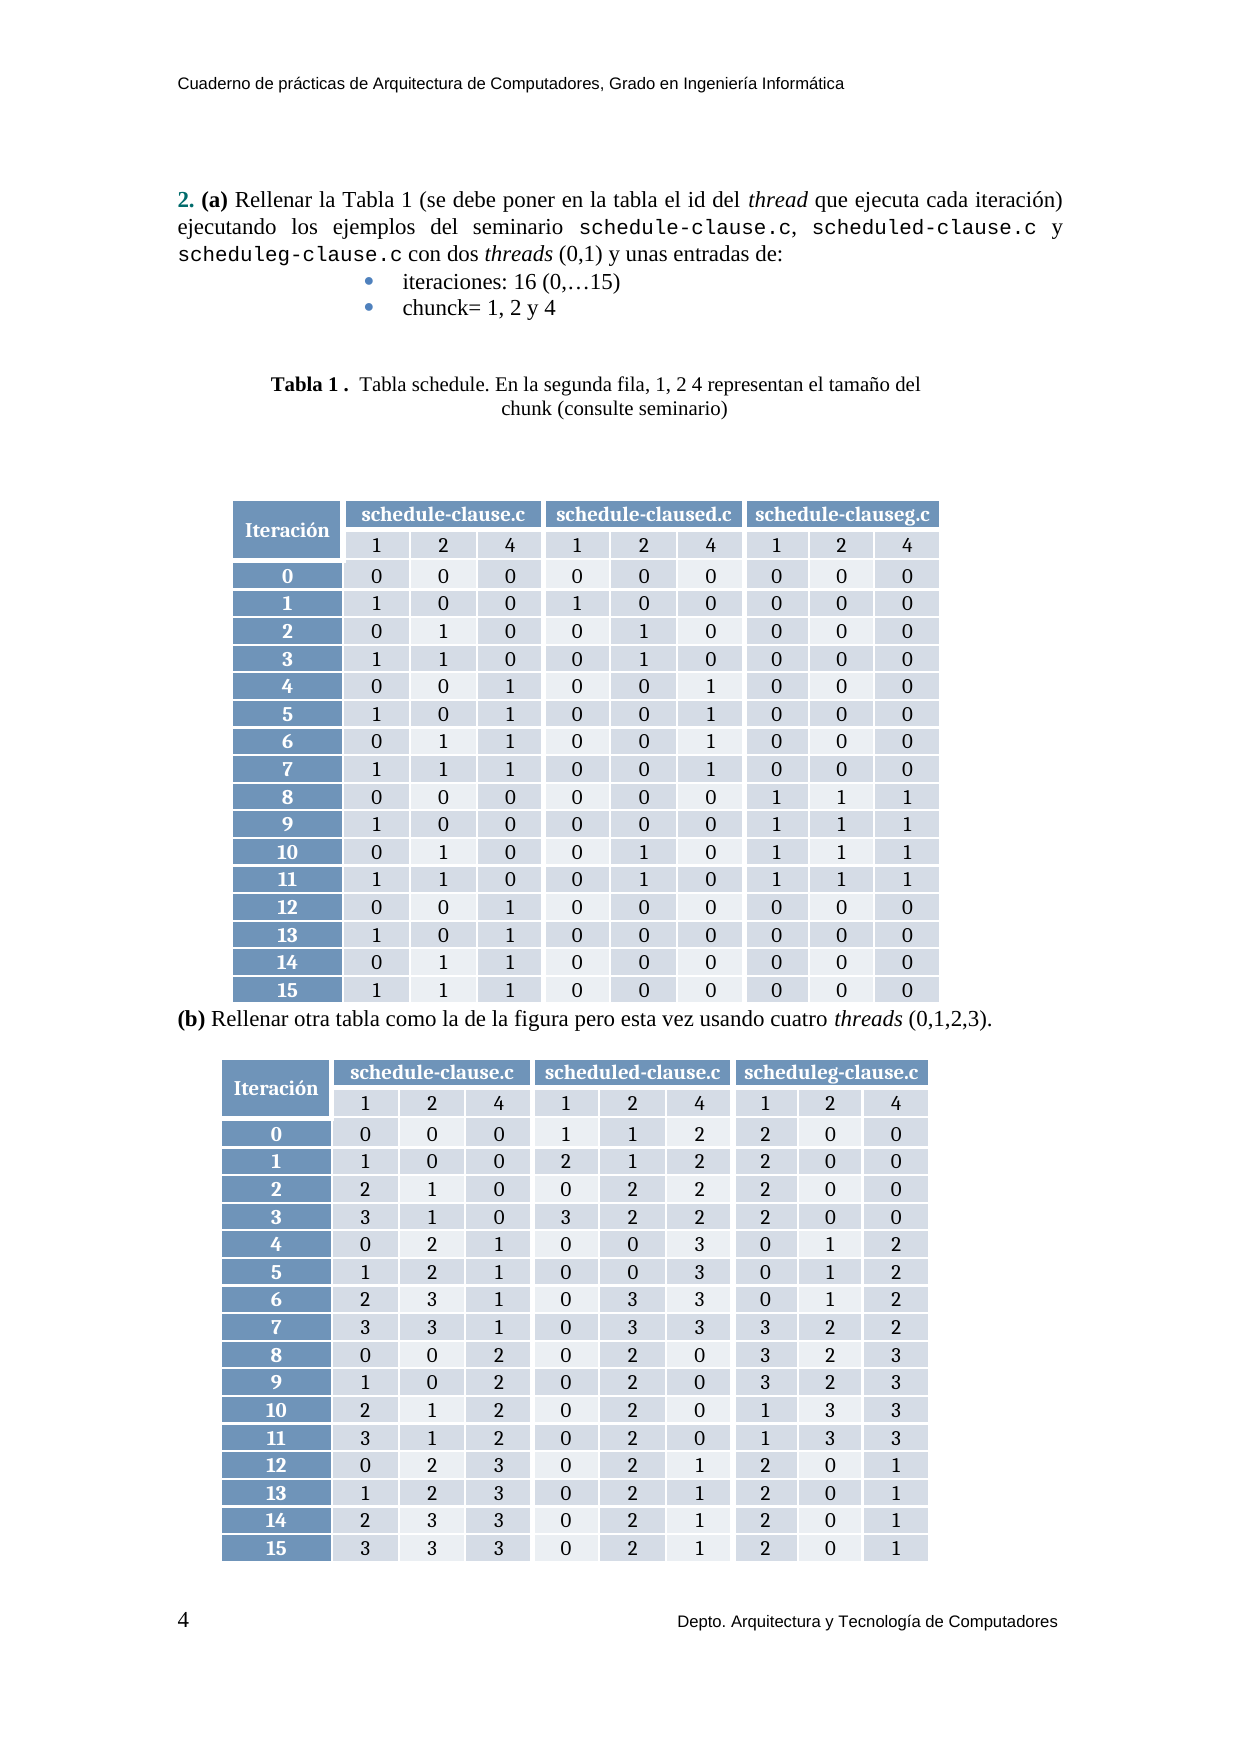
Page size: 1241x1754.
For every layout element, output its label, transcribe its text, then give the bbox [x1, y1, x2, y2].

table_cell 0 [810, 701, 873, 726]
table_cell 2 [736, 1480, 797, 1505]
table_cell 0 [600, 1231, 665, 1257]
table_cell 0 [810, 591, 873, 616]
table_cell 0 [747, 729, 808, 754]
table_cell 1 [411, 618, 476, 644]
table_cell 2 [667, 1149, 730, 1174]
table_cell 1 [736, 1397, 797, 1422]
table_cell 1 [346, 532, 409, 558]
table_cell 1 [799, 1259, 861, 1284]
table_cell 0 [747, 618, 808, 644]
table_cell 0 [747, 701, 808, 726]
table_cell 0 [747, 646, 808, 671]
table_cell 2 [736, 1176, 797, 1202]
table_cell 0 [233, 563, 342, 588]
table_cell 2 [535, 1149, 598, 1174]
table_cell 0 [478, 560, 541, 588]
table_cell 2 [600, 1508, 665, 1533]
list iteraciones: 16 (0,…15) [365, 268, 1063, 294]
table_cell 0 [478, 784, 541, 809]
table_cell 2 [466, 1425, 530, 1450]
table_cell 0 [678, 784, 742, 809]
table_cell 0 [411, 560, 476, 588]
table_cell 2 [611, 532, 676, 558]
table_cell 2 [600, 1480, 665, 1505]
table_cell 1 [875, 839, 939, 864]
table_cell 0 [678, 894, 742, 920]
table_cell 3 [600, 1314, 665, 1340]
table_cell 1 [875, 811, 939, 837]
table_cell 0 [875, 646, 939, 671]
table_cell 3 [667, 1231, 730, 1257]
table_cell 0 [810, 977, 873, 1002]
table_cell 2 [233, 618, 342, 644]
table_header schedule-claused.c [546, 501, 742, 527]
table_cell 0 [678, 618, 742, 644]
table_cell 1 [478, 894, 541, 920]
table_cell 1 [411, 867, 476, 892]
table_cell 0 [466, 1204, 530, 1229]
table_cell 2 [466, 1397, 530, 1422]
table_cell 0 [611, 894, 676, 920]
table_cell 1 [466, 1287, 530, 1312]
table_cell 0 [678, 922, 742, 947]
table_cell 1 [400, 1204, 464, 1229]
table_cell 2 [799, 1342, 861, 1367]
table_cell 3 [864, 1397, 928, 1422]
table_cell 1 [747, 532, 808, 558]
table_cell 0 [875, 591, 939, 616]
table_cell 4 [875, 532, 939, 558]
table_cell 0 [864, 1176, 928, 1202]
table_cell 1 [344, 977, 409, 1002]
table_cell 0 [546, 839, 609, 864]
table_cell 0 [611, 701, 676, 726]
table_cell 0 [875, 977, 939, 1002]
table_cell 0 [411, 784, 476, 809]
table_cell 2 [411, 532, 476, 558]
table_cell 2 [400, 1452, 464, 1478]
table_cell 0 [546, 673, 609, 699]
table_cell 0 [611, 729, 676, 754]
table_cell 7 [222, 1314, 331, 1340]
table_cell 1 [400, 1397, 464, 1422]
table_cell 1 [333, 1480, 398, 1505]
table_cell 0 [810, 729, 873, 754]
table_cell 2 [864, 1314, 928, 1340]
table_cell 2 [799, 1314, 861, 1340]
table_cell 3 [667, 1314, 730, 1340]
table_cell 0 [799, 1508, 861, 1533]
table_cell 0 [799, 1535, 861, 1561]
table_cell 0 [678, 949, 742, 975]
table_cell 2 [799, 1369, 861, 1395]
table_cell 1 [864, 1508, 928, 1533]
table_cell 2 [667, 1176, 730, 1202]
table_cell 14 [222, 1508, 331, 1533]
table_cell 2 [864, 1259, 928, 1284]
table_cell 2 [400, 1480, 464, 1505]
table_cell 1 [478, 756, 541, 782]
table_cell 1 [478, 701, 541, 726]
table_cell 4 [233, 673, 342, 699]
table_cell 1 [864, 1480, 928, 1505]
table_cell 0 [799, 1204, 861, 1229]
table_cell 0 [799, 1118, 861, 1146]
table_cell 0 [546, 811, 609, 837]
table_cell 15 [233, 977, 342, 1002]
table_cell 0 [333, 1342, 398, 1367]
table_cell 0 [611, 811, 676, 837]
table_cell 0 [344, 729, 409, 754]
table_cell 0 [747, 949, 808, 975]
table_cell 1 [667, 1535, 730, 1561]
table_header scheduleg-clause.c [736, 1060, 928, 1085]
table_cell 0 [747, 756, 808, 782]
table_cell 0 [875, 894, 939, 920]
table_cell 0 [611, 977, 676, 1002]
table_cell 3 [736, 1369, 797, 1395]
table_cell 1 [810, 811, 873, 837]
table_cell 0 [611, 673, 676, 699]
table_cell 0 [535, 1176, 598, 1202]
table_cell 2 [600, 1342, 665, 1367]
table_cell 0 [875, 756, 939, 782]
table_cell 0 [747, 591, 808, 616]
table_cell 0 [478, 867, 541, 892]
table_cell 1 [875, 867, 939, 892]
table_cell 9 [222, 1369, 331, 1395]
table_cell 10 [222, 1397, 331, 1422]
table_cell 0 [747, 922, 808, 947]
table_cell 1 [535, 1090, 598, 1116]
table_cell 0 [546, 756, 609, 782]
table_cell 3 [333, 1535, 398, 1561]
table_cell 0 [546, 560, 609, 588]
table_cell 1 [222, 1149, 331, 1174]
table_cell 0 [678, 560, 742, 588]
table_cell 0 [611, 560, 676, 588]
table_cell 0 [875, 673, 939, 699]
table_cell 0 [810, 922, 873, 947]
table_cell [177, 420, 939, 1005]
table_cell 12 [233, 894, 342, 920]
table_cell 1 [344, 591, 409, 616]
table_cell 1 [400, 1176, 464, 1202]
table_cell 5 [222, 1259, 331, 1284]
table_cell 3 [864, 1342, 928, 1367]
table_cell 2 [864, 1287, 928, 1312]
table_cell 0 [546, 949, 609, 975]
table_cell 0 [344, 949, 409, 975]
table_cell 1 [344, 701, 409, 726]
table_cell 0 [466, 1176, 530, 1202]
table_cell 15 [222, 1535, 331, 1561]
table_cell 0 [810, 894, 873, 920]
table_cell 1 [810, 839, 873, 864]
table_cell 10 [233, 839, 342, 864]
table_cell 0 [667, 1342, 730, 1367]
table_cell 1 [535, 1118, 598, 1146]
table_cell 3 [222, 1204, 331, 1229]
table_cell 2 [600, 1369, 665, 1395]
text (b) Rellenar otra tabla como la de la figura pero esta vez usando cuatro threads (0,1,2,3). [177, 1005, 1063, 1031]
table_cell 0 [736, 1231, 797, 1257]
table_cell 0 [333, 1118, 398, 1146]
table_cell 0 [875, 560, 939, 588]
table_cell 0 [678, 977, 742, 1002]
table_cell 2 [810, 532, 873, 558]
table_cell 2 [400, 1231, 464, 1257]
table_cell 12 [222, 1452, 331, 1478]
table_cell 0 [799, 1149, 861, 1174]
table_cell 1 [478, 977, 541, 1002]
table_cell 5 [233, 701, 342, 726]
table_cell 0 [535, 1287, 598, 1312]
table_cell 0 [678, 839, 742, 864]
table_cell 0 [478, 591, 541, 616]
table_cell 3 [600, 1287, 665, 1312]
table_cell 0 [875, 729, 939, 754]
table_cell 3 [400, 1508, 464, 1533]
table_cell 3 [466, 1508, 530, 1533]
table_cell 2 [400, 1090, 464, 1116]
table_cell 6 [233, 729, 342, 754]
table_cell 0 [611, 922, 676, 947]
table_cell 1 [466, 1231, 530, 1257]
table_cell 2 [600, 1204, 665, 1229]
table_cell 1 [667, 1480, 730, 1505]
table_cell 2 [799, 1090, 861, 1116]
table_cell 1 [344, 811, 409, 837]
list 2. (a) Rellenar la Tabla 1 (se debe poner en la tabla el id del thread que ejecuta cada iteración) ejecutando los ejemplos del seminario schedule-clause.c, scheduled-clause.c y scheduleg-clause.c con dos threads (0,1) y unas entradas de: [177, 187, 1063, 268]
table_cell 2 [333, 1508, 398, 1533]
table_cell 3 [333, 1425, 398, 1450]
table_cell 0 [411, 811, 476, 837]
table_cell 1 [344, 867, 409, 892]
table_cell 0 [864, 1204, 928, 1229]
table_cell 1 [611, 839, 676, 864]
table_cell 1 [810, 784, 873, 809]
table_cell 0 [810, 756, 873, 782]
table_cell 2 [333, 1176, 398, 1202]
table_cell 2 [736, 1118, 797, 1146]
table_cell 1 [678, 756, 742, 782]
table_cell 1 [747, 839, 808, 864]
table_cell 1 [678, 701, 742, 726]
table_cell 3 [736, 1314, 797, 1340]
table_cell 1 [611, 646, 676, 671]
table_cell 1 [233, 591, 342, 616]
table_cell 0 [535, 1314, 598, 1340]
table_cell 1 [400, 1425, 464, 1450]
table_cell 3 [400, 1535, 464, 1561]
table_cell 0 [667, 1397, 730, 1422]
table_cell 2 [600, 1425, 665, 1450]
list chunck= 1, 2 y 4 [365, 294, 1063, 321]
table_cell 0 [810, 673, 873, 699]
table_cell 0 [546, 867, 609, 892]
table_cell 0 [678, 811, 742, 837]
table_cell 7 [233, 756, 342, 782]
table_cell 3 [400, 1287, 464, 1312]
table_cell 0 [535, 1342, 598, 1367]
table_cell 6 [222, 1287, 331, 1312]
table_cell 2 [333, 1397, 398, 1422]
table_cell 0 [222, 1121, 331, 1146]
table_cell 1 [864, 1452, 928, 1478]
table_cell 0 [747, 894, 808, 920]
table_cell 3 [799, 1397, 861, 1422]
table_cell 1 [466, 1259, 530, 1284]
table_cell 2 [333, 1287, 398, 1312]
table_cell 0 [799, 1176, 861, 1202]
table_cell 0 [810, 618, 873, 644]
table_cell 0 [478, 618, 541, 644]
table_cell 0 [344, 784, 409, 809]
table_cell 3 [233, 646, 342, 671]
table_cell 1 [600, 1149, 665, 1174]
table_cell 0 [736, 1287, 797, 1312]
table_cell 0 [747, 560, 808, 588]
table_cell 1 [344, 756, 409, 782]
table_cell 1 [747, 811, 808, 837]
table_header Iteración [222, 1060, 329, 1116]
table_cell 0 [411, 701, 476, 726]
table_cell 0 [600, 1259, 665, 1284]
table_cell 0 [864, 1118, 928, 1146]
table_cell 0 [875, 949, 939, 975]
table_cell 0 [411, 673, 476, 699]
table_header schedule-clauseg.c [747, 501, 939, 527]
table_cell 1 [466, 1314, 530, 1340]
table_cell 0 [344, 560, 409, 588]
table_cell 1 [411, 729, 476, 754]
table_cell 1 [478, 949, 541, 975]
table_cell 2 [736, 1452, 797, 1478]
table_cell 0 [611, 949, 676, 975]
table_cell 1 [667, 1452, 730, 1478]
table_cell 1 [478, 729, 541, 754]
table_cell 0 [546, 784, 609, 809]
table_cell 0 [344, 894, 409, 920]
table_cell 1 [799, 1287, 861, 1312]
table_cell 0 [611, 784, 676, 809]
table_cell 1 [611, 618, 676, 644]
table_cell 3 [667, 1287, 730, 1312]
table_cell 0 [400, 1369, 464, 1395]
table_header Iteración [233, 501, 340, 558]
table_cell 13 [222, 1480, 331, 1505]
table_cell 2 [600, 1397, 665, 1422]
table_cell 0 [678, 591, 742, 616]
table_cell 0 [799, 1480, 861, 1505]
table_cell 1 [344, 646, 409, 671]
table_cell 3 [333, 1204, 398, 1229]
table_cell 0 [546, 922, 609, 947]
table_cell 1 [333, 1149, 398, 1174]
table_cell 11 [233, 867, 342, 892]
table_cell 4 [667, 1090, 730, 1116]
table_cell 0 [400, 1149, 464, 1174]
table_header Tabla schedule. En la segunda fila, 1, 2 4 representan el tamaño del chunk (consulte seminario) [177, 347, 939, 420]
table_cell 0 [535, 1480, 598, 1505]
table_cell 0 [747, 673, 808, 699]
table_cell 0 [400, 1342, 464, 1367]
table_cell 0 [611, 591, 676, 616]
table_header scheduled-clause.c [535, 1060, 730, 1085]
table_cell 1 [810, 867, 873, 892]
table_cell 4 [678, 532, 742, 558]
table_cell 0 [810, 560, 873, 588]
table_cell 0 [875, 922, 939, 947]
table_cell 1 [411, 949, 476, 975]
table_cell 0 [333, 1452, 398, 1478]
table_cell 14 [233, 949, 342, 975]
table_cell 0 [535, 1508, 598, 1533]
table_cell 1 [678, 729, 742, 754]
table_cell 0 [535, 1259, 598, 1284]
table_cell 1 [411, 756, 476, 782]
table_cell 2 [736, 1204, 797, 1229]
table_cell 0 [678, 867, 742, 892]
table_cell 1 [478, 673, 541, 699]
table_cell 2 [736, 1535, 797, 1561]
table_cell 0 [875, 618, 939, 644]
table_cell 3 [400, 1314, 464, 1340]
table_cell 0 [875, 701, 939, 726]
table_cell 1 [411, 839, 476, 864]
table_cell 0 [535, 1369, 598, 1395]
table_cell 0 [344, 839, 409, 864]
table_cell 0 [344, 673, 409, 699]
table_cell 0 [799, 1452, 861, 1478]
table_cell 3 [667, 1259, 730, 1284]
table_cell 4 [864, 1090, 928, 1116]
table_cell 0 [478, 646, 541, 671]
table_cell 9 [233, 811, 342, 837]
table_cell 0 [611, 756, 676, 782]
table_cell 0 [810, 949, 873, 975]
table_cell 0 [546, 701, 609, 726]
table_cell 0 [678, 646, 742, 671]
table_cell 0 [478, 811, 541, 837]
table_cell 0 [400, 1118, 464, 1146]
table_header schedule-clause.c [346, 501, 541, 527]
table_cell 1 [333, 1259, 398, 1284]
table_cell 1 [678, 673, 742, 699]
table_cell 2 [600, 1535, 665, 1561]
table_cell 0 [546, 729, 609, 754]
table_cell 1 [334, 1090, 398, 1116]
table_cell 4 [222, 1231, 331, 1257]
table_cell 2 [667, 1118, 730, 1146]
table_cell 0 [411, 922, 476, 947]
table_cell 0 [466, 1118, 530, 1146]
table_cell 1 [747, 784, 808, 809]
table_cell 1 [736, 1425, 797, 1450]
table_cell 8 [233, 784, 342, 809]
table_cell 0 [411, 591, 476, 616]
table_cell 1 [478, 922, 541, 947]
table_cell 0 [864, 1149, 928, 1174]
table_cell 2 [864, 1231, 928, 1257]
table_cell 0 [546, 894, 609, 920]
table_cell 0 [411, 894, 476, 920]
table_cell 0 [546, 646, 609, 671]
table_cell 1 [411, 977, 476, 1002]
table_cell 2 [600, 1452, 665, 1478]
table_cell 1 [736, 1090, 797, 1116]
table_cell 3 [333, 1314, 398, 1340]
table_cell 0 [736, 1259, 797, 1284]
table_cell 13 [233, 922, 342, 947]
table_cell 0 [546, 977, 609, 1002]
table_cell 0 [667, 1425, 730, 1450]
table_cell 0 [478, 839, 541, 864]
table_cell 3 [466, 1480, 530, 1505]
table_cell 2 [736, 1508, 797, 1533]
table_cell 4 [478, 532, 541, 558]
table_cell 1 [600, 1118, 665, 1146]
table_cell 3 [864, 1425, 928, 1450]
table_cell 1 [333, 1369, 398, 1395]
table_cell 2 [466, 1342, 530, 1367]
table_cell 1 [799, 1231, 861, 1257]
table_cell 3 [466, 1535, 530, 1561]
table_cell 0 [810, 646, 873, 671]
table_cell 3 [799, 1425, 861, 1450]
table_cell 1 [546, 591, 609, 616]
table_cell 0 [535, 1397, 598, 1422]
table_cell 2 [736, 1149, 797, 1174]
table_cell 1 [875, 784, 939, 809]
table_cell 0 [667, 1369, 730, 1395]
table_cell 0 [535, 1452, 598, 1478]
table_cell 2 [600, 1090, 665, 1116]
table_cell 1 [667, 1508, 730, 1533]
table_cell 0 [535, 1425, 598, 1450]
table_cell 0 [535, 1535, 598, 1561]
table_cell 8 [222, 1342, 331, 1367]
table_cell 3 [736, 1342, 797, 1367]
table_cell 11 [222, 1425, 331, 1450]
table_cell 0 [344, 618, 409, 644]
table_cell 0 [333, 1231, 398, 1257]
table_cell 1 [611, 867, 676, 892]
table_cell 1 [747, 867, 808, 892]
table_cell 1 [864, 1535, 928, 1561]
table_cell 2 [222, 1176, 331, 1202]
table_cell 2 [600, 1176, 665, 1202]
table_cell 2 [466, 1369, 530, 1395]
table_cell 0 [466, 1149, 530, 1174]
table_cell 1 [411, 646, 476, 671]
table_cell 1 [546, 532, 609, 558]
table_cell 2 [667, 1204, 730, 1229]
table_cell 4 [466, 1090, 530, 1116]
table_cell 0 [546, 618, 609, 644]
table_cell 3 [535, 1204, 598, 1229]
table_cell 0 [535, 1231, 598, 1257]
table_cell 1 [344, 922, 409, 947]
table_cell 0 [747, 977, 808, 1002]
table_header schedule-clause.c [334, 1060, 530, 1085]
table_cell 3 [466, 1452, 530, 1478]
table_cell 2 [400, 1259, 464, 1284]
table_cell 3 [864, 1369, 928, 1395]
